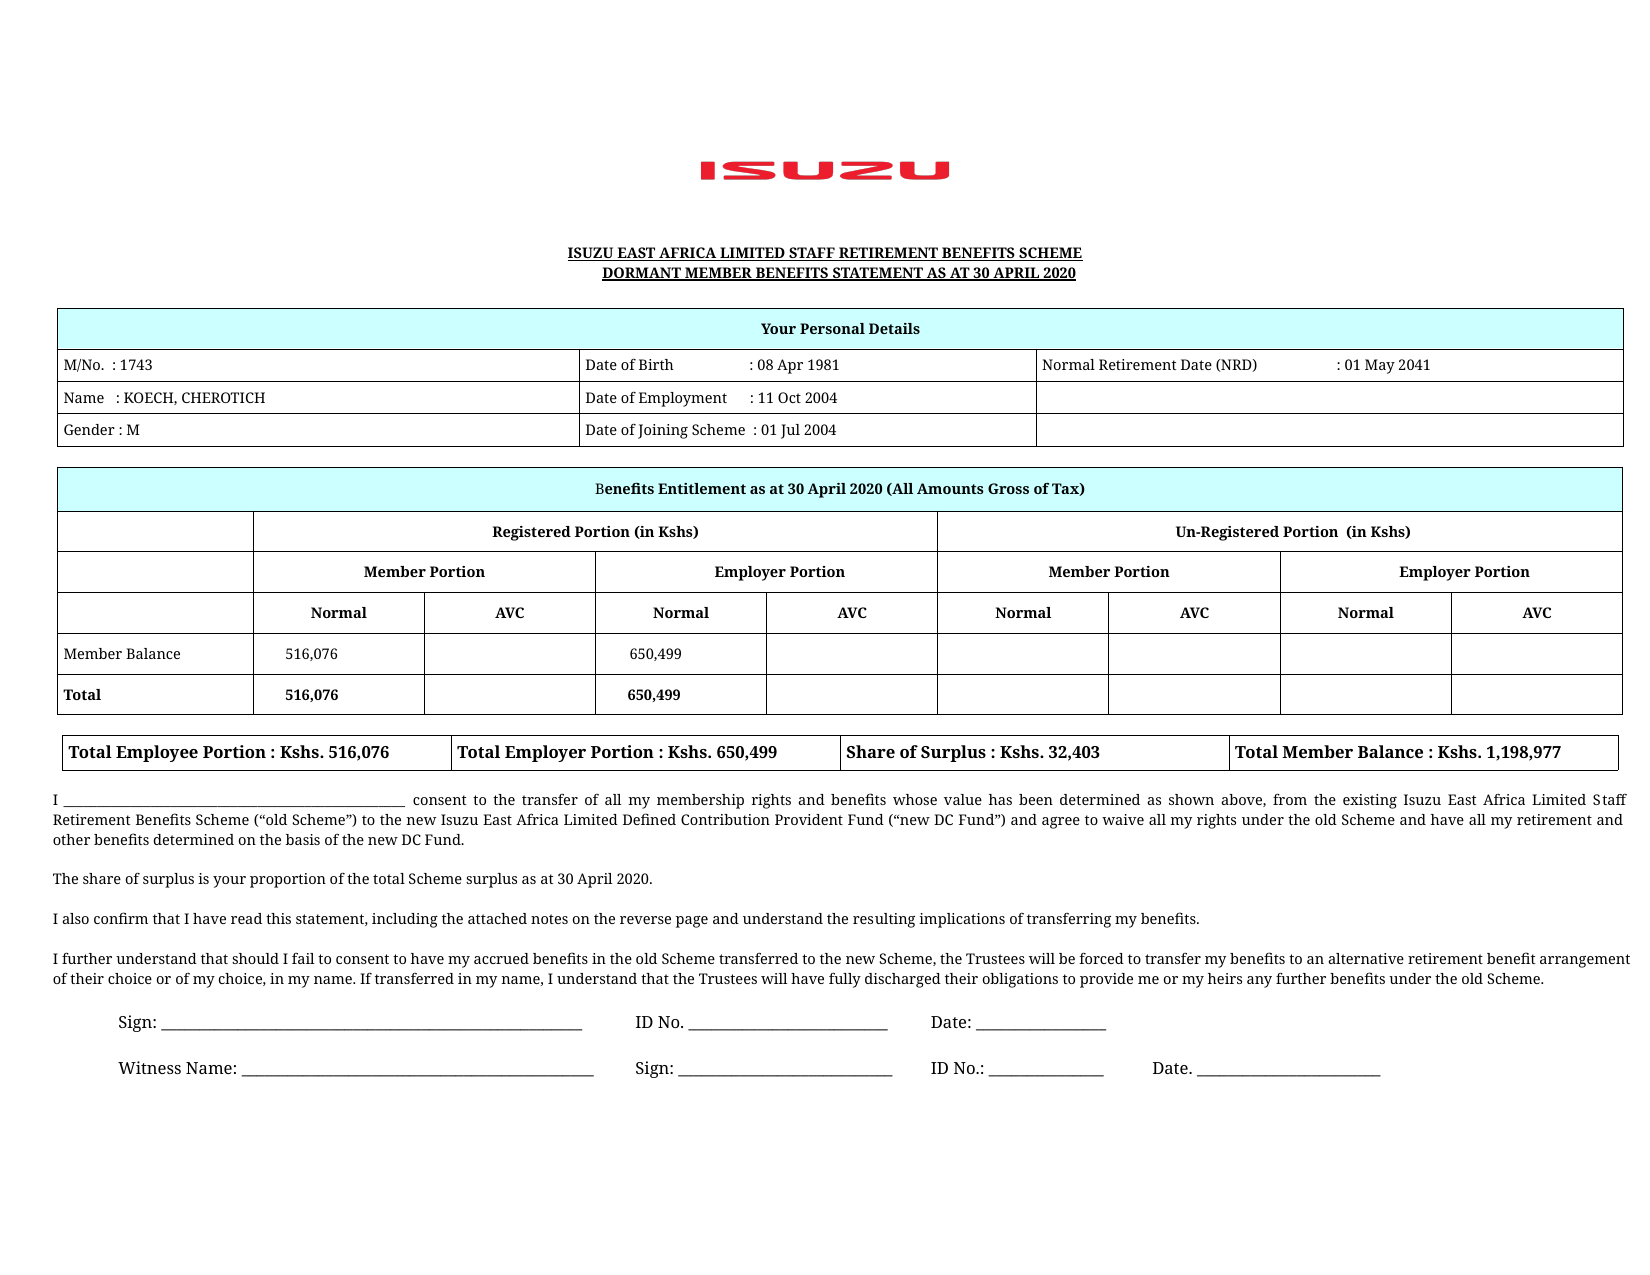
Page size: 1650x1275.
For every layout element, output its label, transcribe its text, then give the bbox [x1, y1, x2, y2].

text I ___________________________________________________ consent to the transfer of all my membership rights and benefits whose value has been determined as shown above, from the existing Isuzu East Africa Limited Staff Retirement Benefits Scheme (“old Scheme”) to the new Isuzu East Africa Limited Defined Contribution Provident Fund (“new DC Fund”) and agree to waive all my rights under the old Scheme and have all my retirement and other benefits determined on the basis of the new DC Fund. [53, 789, 1626, 849]
table_cell Member Portion [254, 552, 595, 592]
table_cell Normal Retirement Date (NRD) : 01 May 2041 [1037, 350, 1623, 381]
table_cell M/No. : 1743 [58, 350, 579, 381]
table_cell [58, 512, 253, 551]
table_cell Normal [1281, 593, 1451, 633]
table_cell Un-Registered Portion (in Kshs) [938, 512, 1622, 551]
table_cell Date of Birth : 08 Apr 1981 [580, 350, 1036, 381]
table_cell Employer Portion [596, 552, 937, 592]
text The share of surplus is your proportion of the total Scheme surplus as at 30 April 2020. [53, 869, 1644, 889]
table_cell Date of Joining Scheme : 01 Jul 2004 [580, 414, 1036, 446]
table_cell Member Balance [58, 634, 253, 673]
table_cell Gender : M [58, 414, 579, 446]
table_cell 516,076 [254, 675, 424, 714]
table_cell 650,499 [596, 634, 766, 673]
table_cell 650,499 [596, 675, 766, 714]
table_cell Name : KOECH, CHEROTICH [58, 382, 579, 413]
table_cell [1109, 634, 1280, 673]
table_cell Total [58, 675, 253, 714]
table_cell Member Portion [938, 552, 1280, 592]
table_cell [938, 634, 1108, 673]
table_header Share of Surplus : Kshs. 32,403 [841, 736, 1229, 769]
table_cell AVC [1452, 593, 1622, 633]
table_cell Normal [254, 593, 424, 633]
text Sign: _______________________________________________________ ID No. __________________________ Date: _________________ [118, 1011, 1532, 1057]
table_cell AVC [767, 593, 937, 633]
table_cell [58, 593, 253, 633]
table_cell [1452, 634, 1622, 673]
text I further understand that should I fail to consent to have my accrued benefits in the old Scheme transferred to the new Scheme, the Trustees will be forced to transfer my benefits to an alternative retirement benefit arrangement of their choice or of my choice, in my name. If transferred in my name, I understand that the Trustees will have fully discharged their obligations to provide me or my heirs any further benefits under the old Scheme. [53, 949, 1635, 988]
table_header Benefits Entitlement as at 30 April 2020 (All Amounts Gross of Tax) [58, 468, 1622, 511]
table_header Total Member Balance : Kshs. 1,198,977 [1230, 736, 1618, 769]
table_cell [1037, 414, 1623, 446]
text ISUZU EAST AFRICA LIMITED STAFF RETIREMENT BENEFITS SCHEME [118, 243, 1532, 262]
subtitle DORMANT MEMBER BENEFITS STATEMENT AS AT 30 APRIL 2020 [249, 262, 1429, 282]
table_cell AVC [1109, 593, 1280, 633]
table_header Your Personal Details [58, 309, 1623, 348]
table_cell [1452, 675, 1622, 714]
table_cell [767, 634, 937, 673]
table_cell [1281, 675, 1451, 714]
table_cell [767, 675, 937, 714]
table_cell AVC [425, 593, 595, 633]
table_cell [58, 552, 253, 592]
picture [701, 118, 950, 223]
table_cell Registered Portion (in Kshs) [254, 512, 937, 551]
table_cell [938, 675, 1108, 714]
table_header Total Employee Portion : Kshs. 516,076 [63, 736, 451, 769]
text I also confirm that I have read this statement, including the attached notes on the reverse page and understand the resulting implications of transferring my benefits. [53, 909, 1626, 929]
table_cell 516,076 [254, 634, 424, 673]
table_cell [425, 675, 595, 714]
table_cell [1037, 382, 1623, 413]
table_header Total Employer Portion : Kshs. 650,499 [452, 736, 840, 769]
table_cell [1109, 675, 1280, 714]
text Witness Name: ______________________________________________ Sign: ____________________________ ID No.: _______________ Date. ________________________ [118, 1057, 1532, 1079]
table_cell Normal [938, 593, 1108, 633]
table_cell Employer Portion [1281, 552, 1622, 592]
table_cell [1281, 634, 1451, 673]
table_cell Date of Employment : 11 Oct 2004 [580, 382, 1036, 413]
table_cell Normal [596, 593, 766, 633]
table_cell [425, 634, 595, 673]
